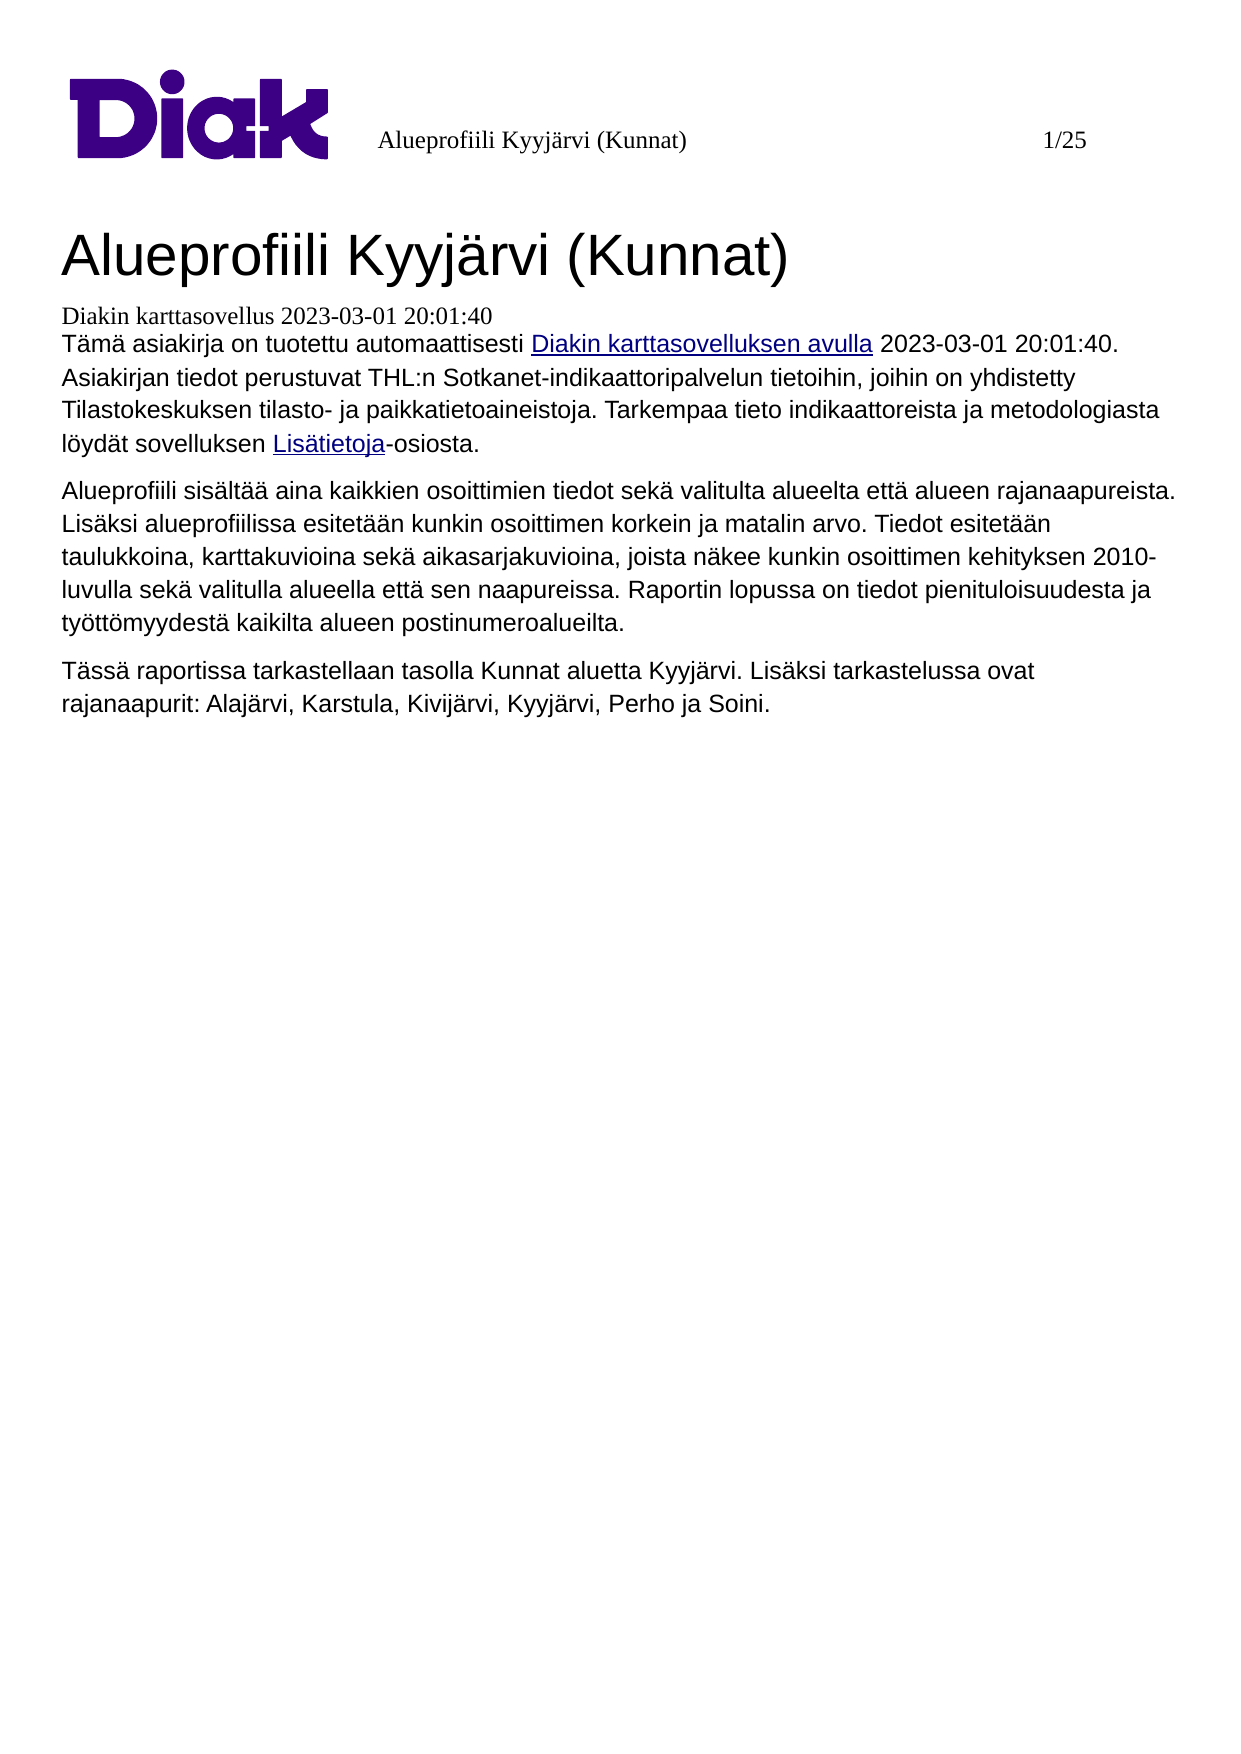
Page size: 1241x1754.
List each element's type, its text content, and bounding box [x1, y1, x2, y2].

title Alueprofiili Kyyjärvi (Kunnat) [61, 221, 1179, 288]
text Alueprofiili sisältää aina kaikkien osoittimien tiedot sekä valitulta alueelta että alueen rajanaapureista. Lisäksi alueprofiilissa esitetään kunkin osoittimen korkein ja matalin arvo. Tiedot esitetään taulukkoina, karttakuvioina sekä aikasarjakuvioina, joista näkee kunkin osoittimen kehityksen 2010-luvulla sekä valitulla alueella että sen naapureissa. Raportin lopussa on tiedot pienituloisuudesta ja työttömyydestä kaikilta alueen postinumeroalueilta. [61, 476, 1179, 637]
text Tämä asiakirja on tuotettu automaattisesti Diakin karttasovelluksen avulla 2023-03-01 20:01:40. Asiakirjan tiedot perustuvat THL:n Sotkanet-indikaattoripalvelun tietoihin, joihin on yhdistetty Tilastokeskuksen tilasto- ja paikkatietoaineistoja. Tarkempaa tieto indikaattoreista ja metodologiasta löydät sovelluksen Lisätietoja-osiosta. [61, 329, 1179, 457]
text Diakin karttasovellus 2023-03-01 20:01:40 [61, 301, 1179, 329]
text Tässä raportissa tarkastellaan tasolla Kunnat aluetta Kyyjärvi. Lisäksi tarkastelussa ovat rajanaapurit: Alajärvi, Karstula, Kivijärvi, Kyyjärvi, Perho ja Soini. [61, 656, 1179, 718]
